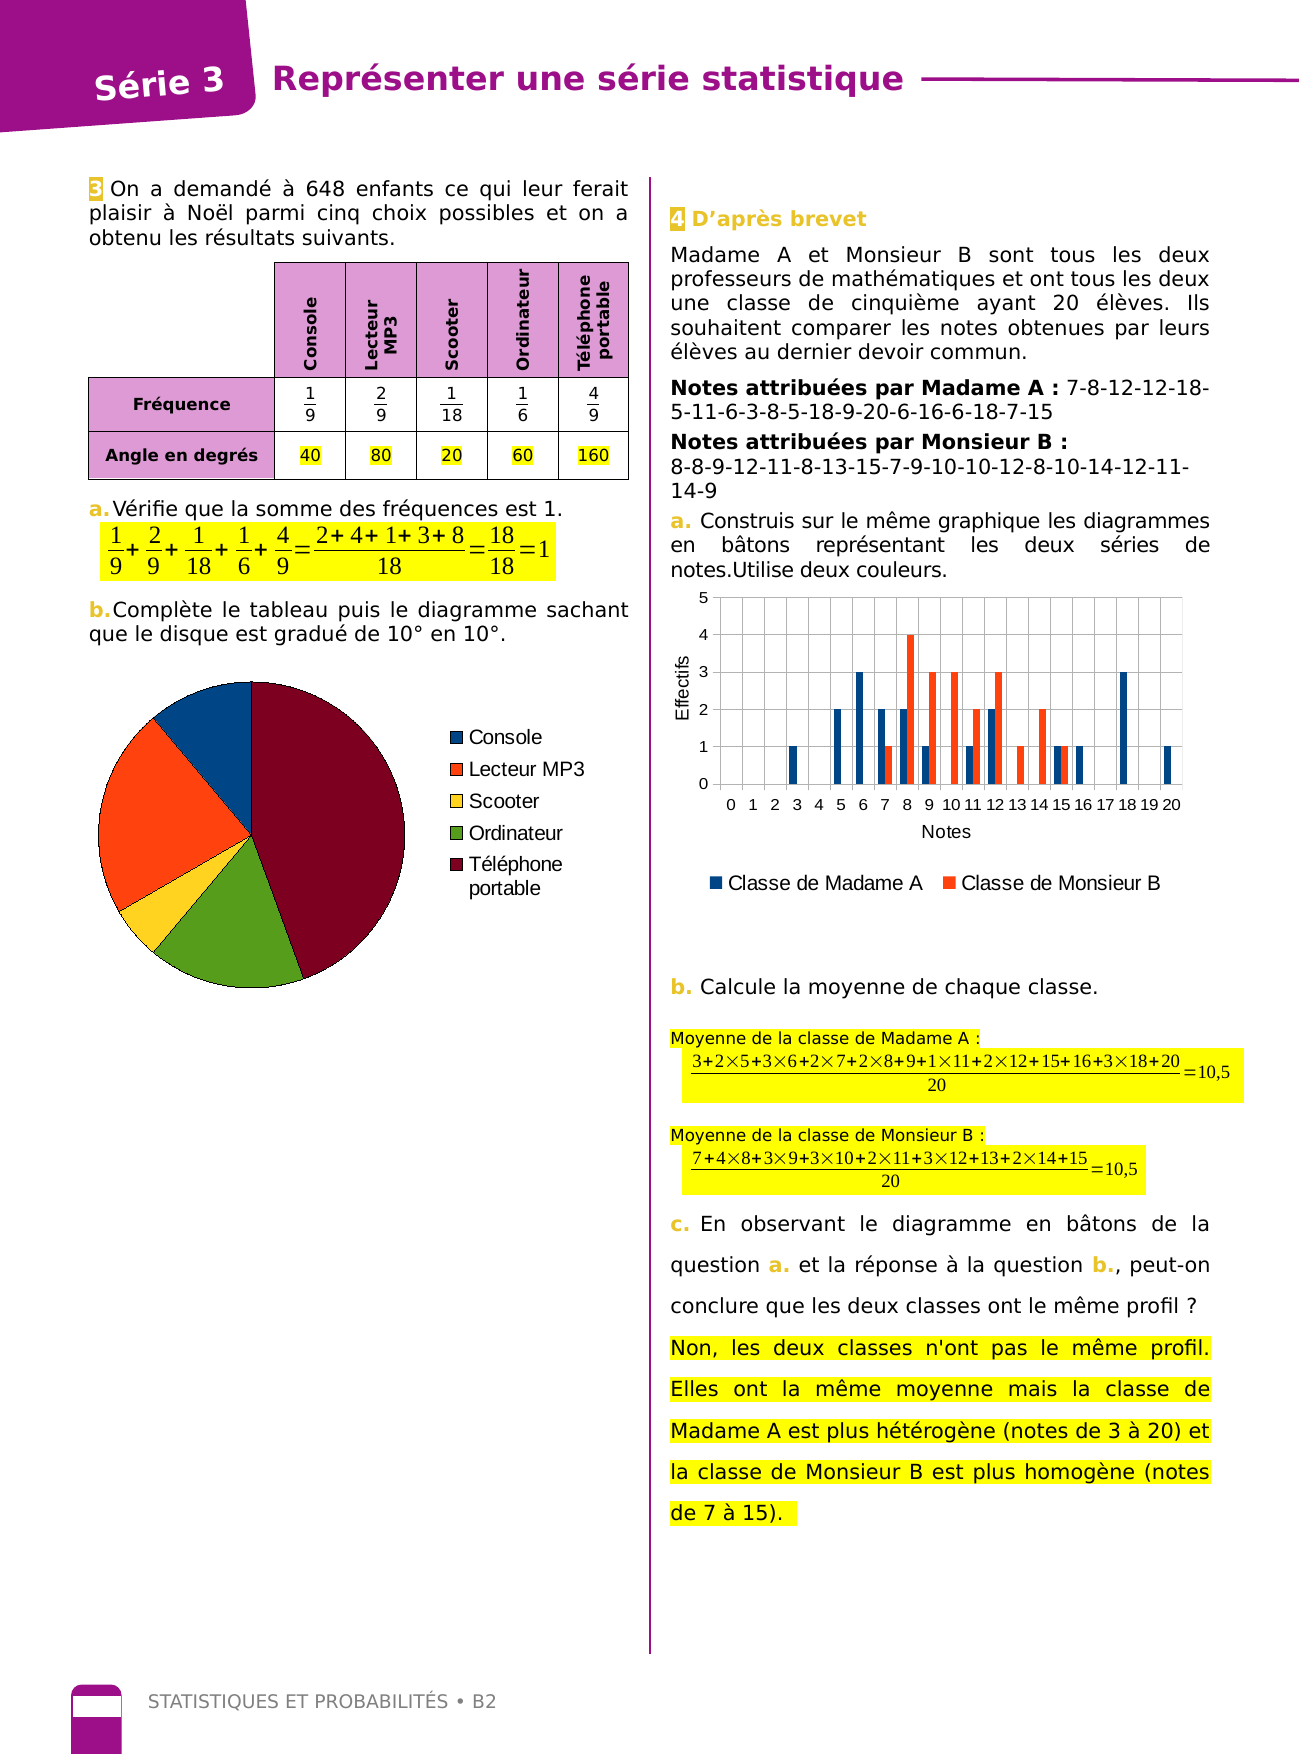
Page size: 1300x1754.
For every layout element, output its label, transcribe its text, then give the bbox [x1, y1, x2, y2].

table_cell [559, 378, 628, 431]
list Moyenne de la classe de Monsieur B : [670, 1103, 1211, 1145]
text Madame A et Monsieur B sont tous les deux professeurs de mathématiques et ont tous les deux une classe de cinquième ayant 20 élèves. Ils souhaitent comparer les notes obtenues par leurs élèves au dernier devoir commun. [670, 243, 1211, 364]
table_cell Angle en degrés [89, 432, 274, 478]
text Notes attribuées par Madame A : 7-8-12-12-18-5-11-6-3-8-5-18-9-20-6-16-6-18-7-15 [670, 376, 1211, 424]
list En observant le diagramme en bâtons de la question a. et la réponse à la question b., peut-on conclure que les deux classes ont le même profil ? [670, 1195, 1211, 1319]
list Vérifie que la somme des fréquences est 1. [88, 497, 629, 522]
table_cell [417, 378, 487, 431]
table_cell 160 [559, 432, 628, 478]
subtitle On a demandé à 648 enfants ce qui leur ferait plaisir à Noël parmi cinq choix possibles et on a obtenu les résultats suivants. [88, 177, 629, 250]
list Moyenne de la classe de Madame A : [670, 1029, 1211, 1048]
text Notes attribuées par Monsieur B : 8-8-9-12-11-8-13-15-7-9-10-10-12-8-10-14-12-11-14-9 [670, 430, 1211, 503]
table_cell [346, 378, 416, 431]
list Construis sur le même graphique les diagrammes en bâtons représentant les deux séries de notes.Utilise deux couleurs. [670, 509, 1211, 582]
table_cell 60 [488, 432, 558, 478]
table_cell [488, 378, 558, 431]
table_cell [275, 378, 345, 431]
subtitle D’après brevet [685, 207, 1211, 231]
table_cell Fréquence [89, 378, 274, 431]
table_header Ordinateur [488, 263, 558, 377]
table_header Lecteur MP3 [346, 263, 416, 377]
table_cell 20 [417, 432, 487, 478]
list Complète le tableau puis le diagramme sachant que le disque est gradué de 10° en 10°. [88, 598, 629, 647]
table_cell 80 [346, 432, 416, 478]
list Non, les deux classes n'ont pas le même profil. Elles ont la même moyenne mais la classe de Madame A est plus hétérogène (notes de 3 à 20) et la classe de Monsieur B est plus homogène (notes de 7 à 15). [670, 1319, 1211, 1526]
table_header Scooter [417, 263, 487, 377]
table_header Téléphone portable [559, 263, 628, 377]
list Calcule la moyenne de chaque classe. [670, 975, 1211, 999]
table_cell 40 [275, 432, 345, 478]
table_header Console [275, 263, 345, 377]
table_header [89, 262, 274, 377]
